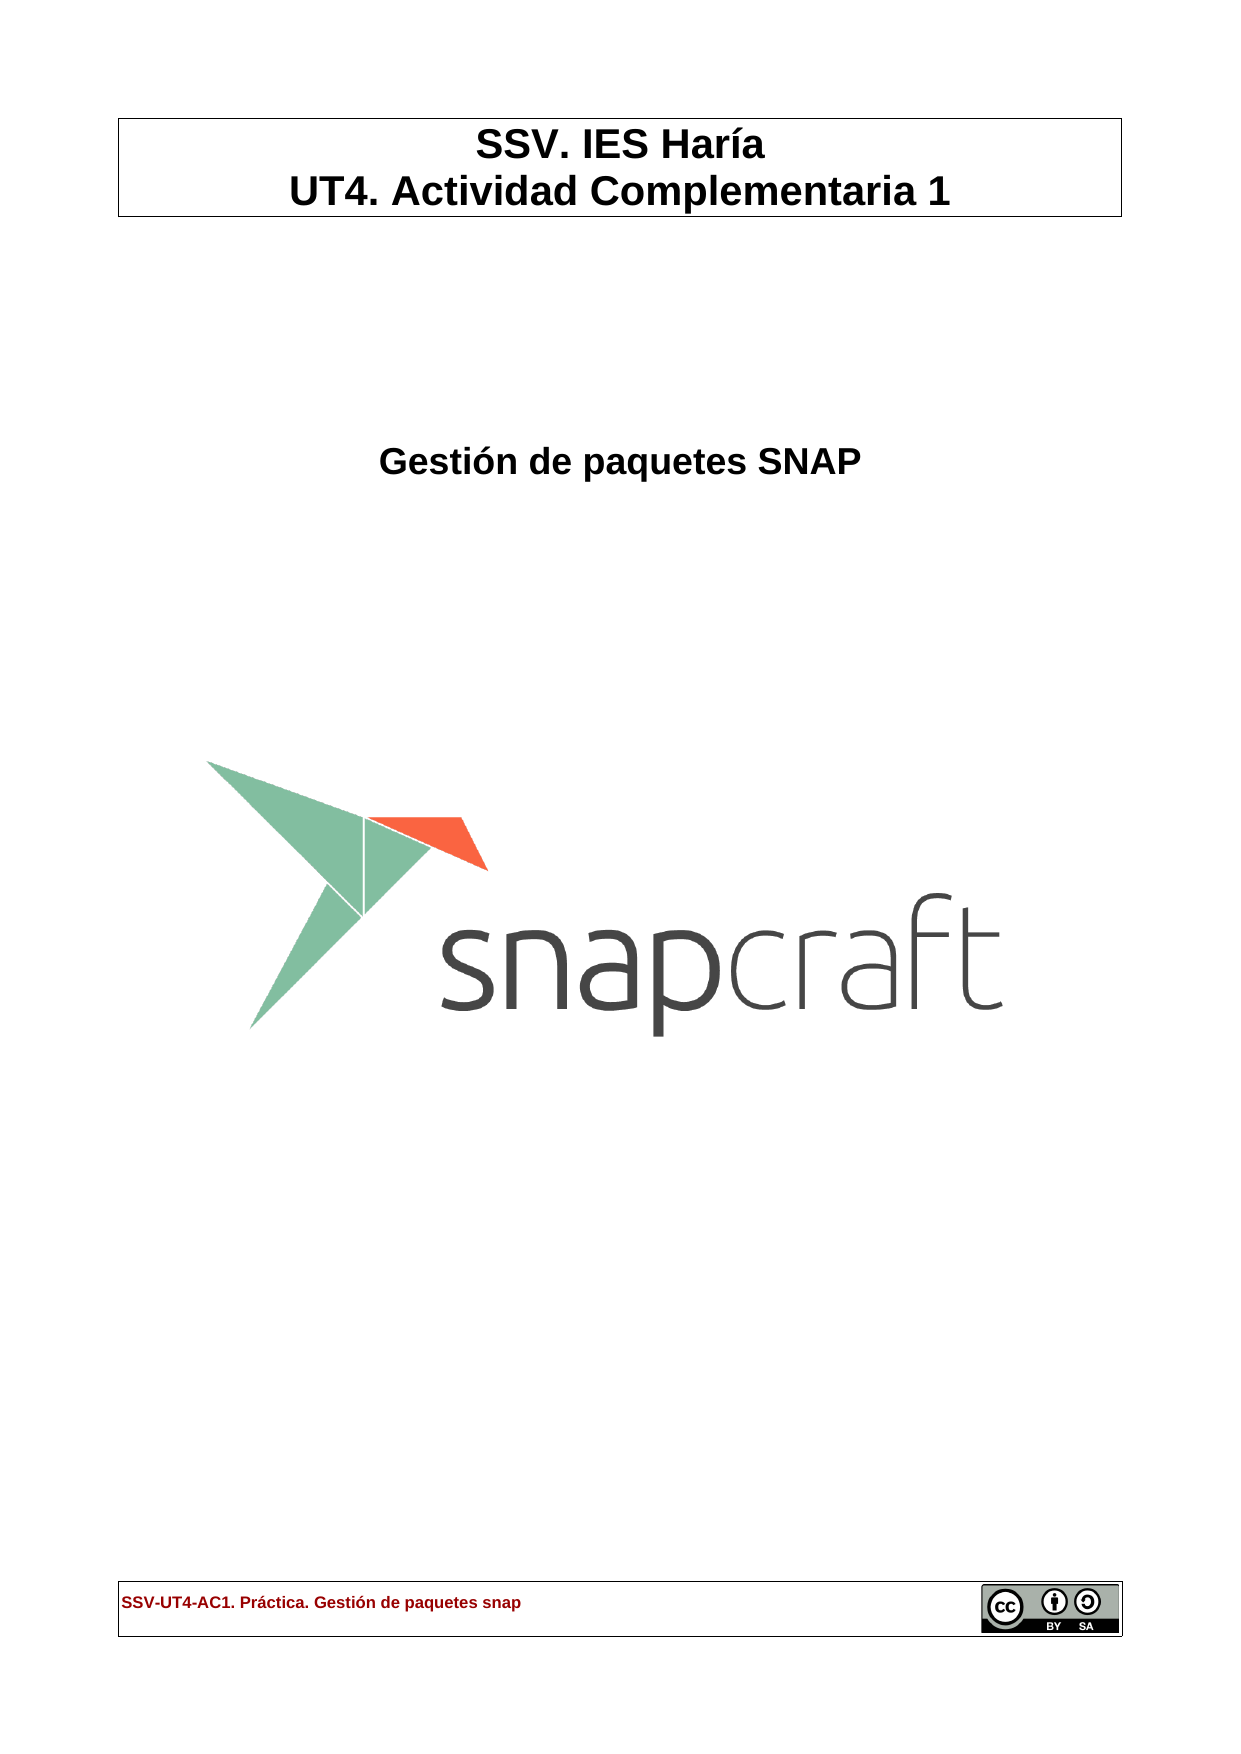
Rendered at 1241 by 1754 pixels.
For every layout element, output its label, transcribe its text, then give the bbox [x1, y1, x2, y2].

picture [118, 566, 1123, 1284]
picture [981, 1584, 1119, 1633]
text UT4. Actividad Complementaria 1 [119, 165, 1121, 216]
text SSV. IES Haría [119, 119, 1121, 165]
subtitle Gestión de paquetes SNAP [118, 441, 1122, 483]
